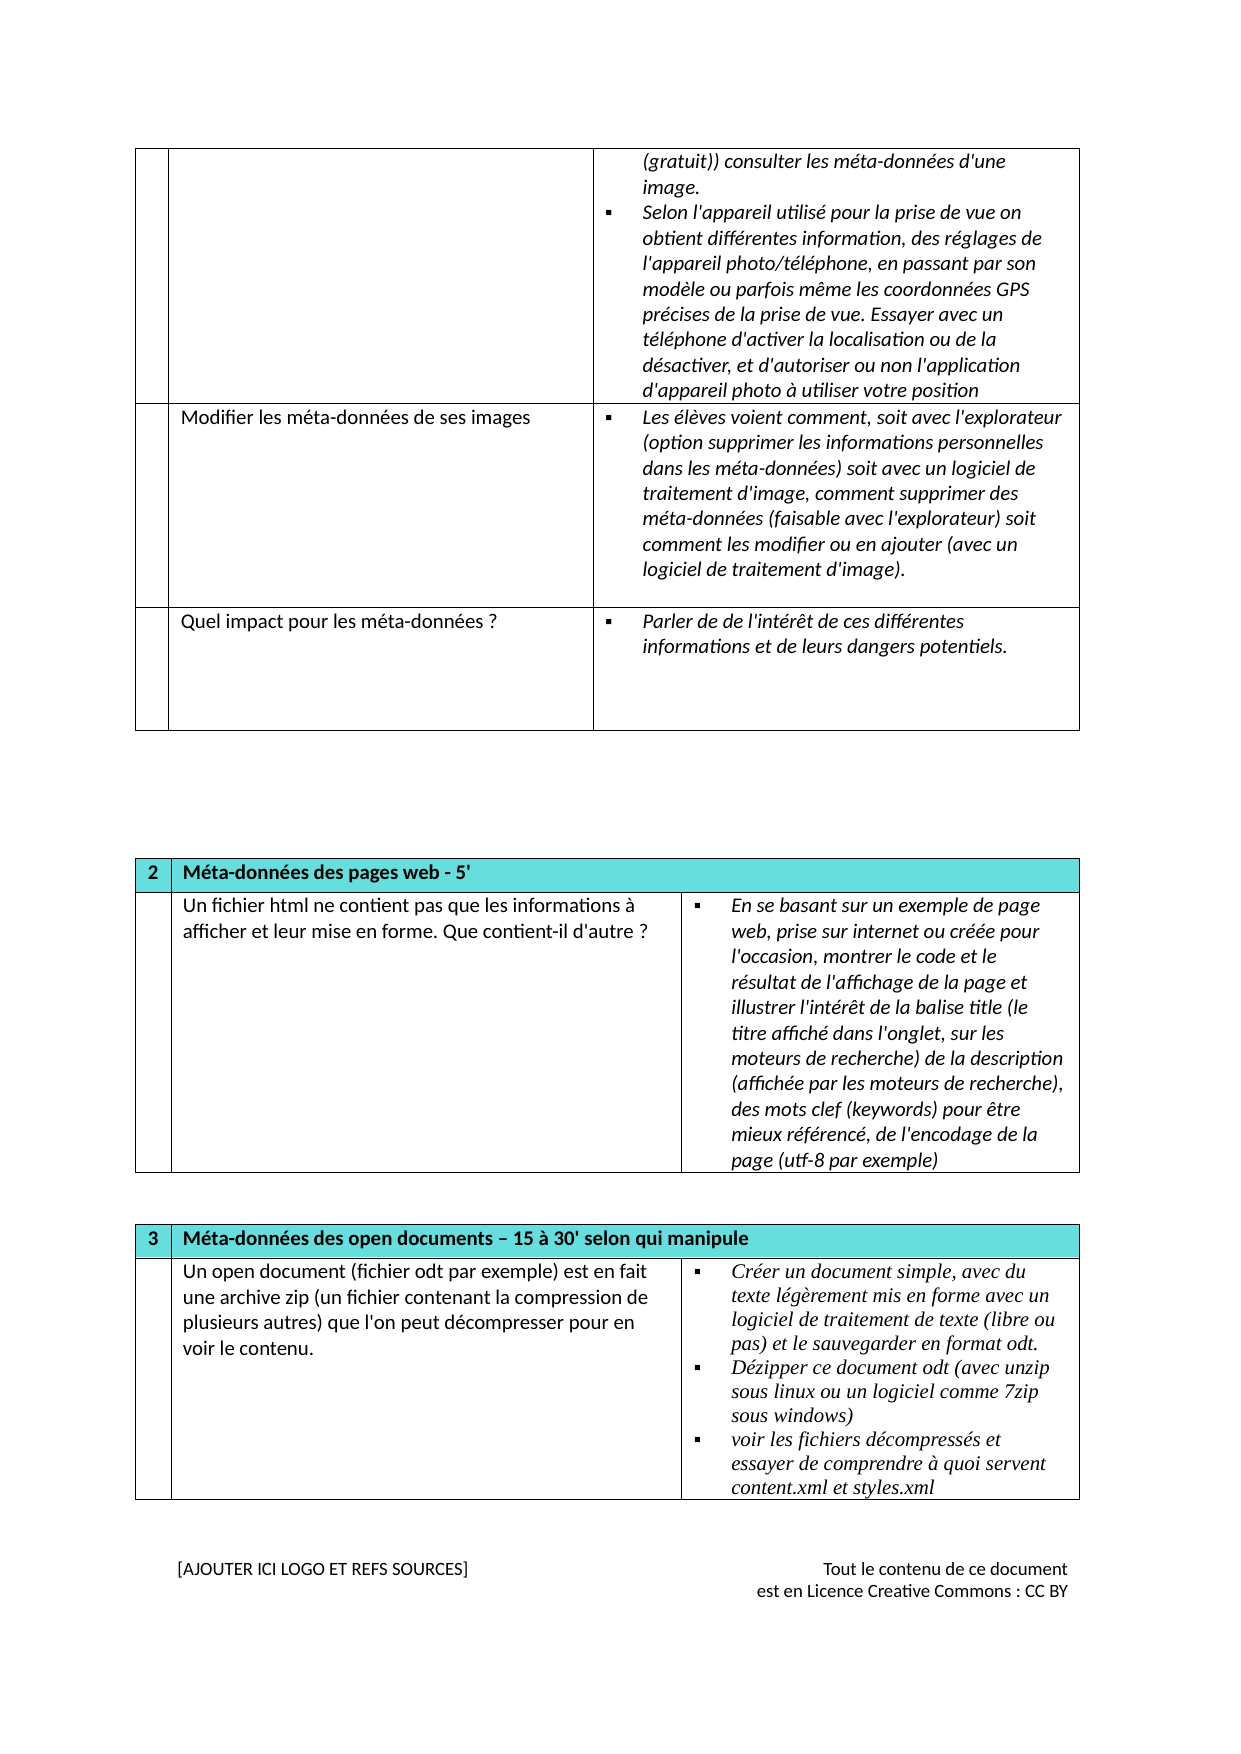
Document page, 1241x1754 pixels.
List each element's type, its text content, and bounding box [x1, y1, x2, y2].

table_header 2 [136, 859, 171, 892]
table_cell [136, 404, 168, 607]
table_cell Les élèves voient comment, soit avec l'explorateur (option supprimer les informations personnelles dans les méta-données) soit avec un logiciel de traitement d'image, comment supprimer des méta-données (faisable avec l'explorateur) soit comment les modifier ou en ajouter (avec un logiciel de traitement d'image). [594, 404, 1079, 607]
table_cell Avec l'explorateur de fichiers ou un logiciel de traitement d'image (par exemple Gimp 2.10 (gratuit)) consulter les méta-données d'une image. Selon l'appareil utilisé pour la prise de vue on obtient différentes information, des réglages de l'appareil photo/téléphone, en passant par son modèle ou parfois même les coordonnées GPS précises de la prise de vue. Essayer avec un téléphone d'activer la localisation ou de la désactiver, et d'autoriser ou non l'application d'appareil photo à utiliser votre position [594, 149, 1079, 403]
table_cell Un open document (fichier odt par exemple) est en fait une archive zip (un fichier contenant la compression de plusieurs autres) que l'on peut décompresser pour en voir le contenu. [172, 1259, 681, 1499]
table_cell En se basant sur un exemple de page web, prise sur internet ou créée pour l'occasion, montrer le code et le résultat de l'affichage de la page et illustrer l'intérêt de la balise title (le titre affiché dans l'onglet, sur les moteurs de recherche) de la description (affichée par les moteurs de recherche), des mots clef (keywords) pour être mieux référencé, de l'encodage de la page (utf-8 par exemple) [682, 893, 1079, 1172]
table_header 3 [136, 1225, 171, 1257]
table_header Méta-données des pages web - 5' [172, 859, 1079, 892]
table_cell Quel impact pour les méta-données ? [169, 608, 593, 730]
table_cell [136, 149, 168, 403]
table_cell [136, 608, 168, 730]
table_cell Modifier les méta-données de ses images [169, 404, 593, 607]
table_cell Parler de de l'intérêt de ces différentes informations et de leurs dangers potentiels. [594, 608, 1079, 730]
table_cell [136, 893, 171, 1172]
table_header Méta-données des open documents – 15 à 30' selon qui manipule [172, 1225, 1079, 1257]
table_cell Créer un document simple, avec du texte légèrement mis en forme avec un logiciel de traitement de texte (libre ou pas) et le sauvegarder en format odt. Dézipper ce document odt (avec unzip sous linux ou un logiciel comme 7zip sous windows) voir les fichiers décompressés et essayer de comprendre à quoi servent content.xml et styles.xml [682, 1259, 1079, 1499]
table_cell [169, 149, 593, 403]
table_cell [136, 1259, 171, 1499]
table_cell Un fichier html ne contient pas que les informations à afficher et leur mise en forme. Que contient-il d'autre ? [172, 893, 681, 1172]
